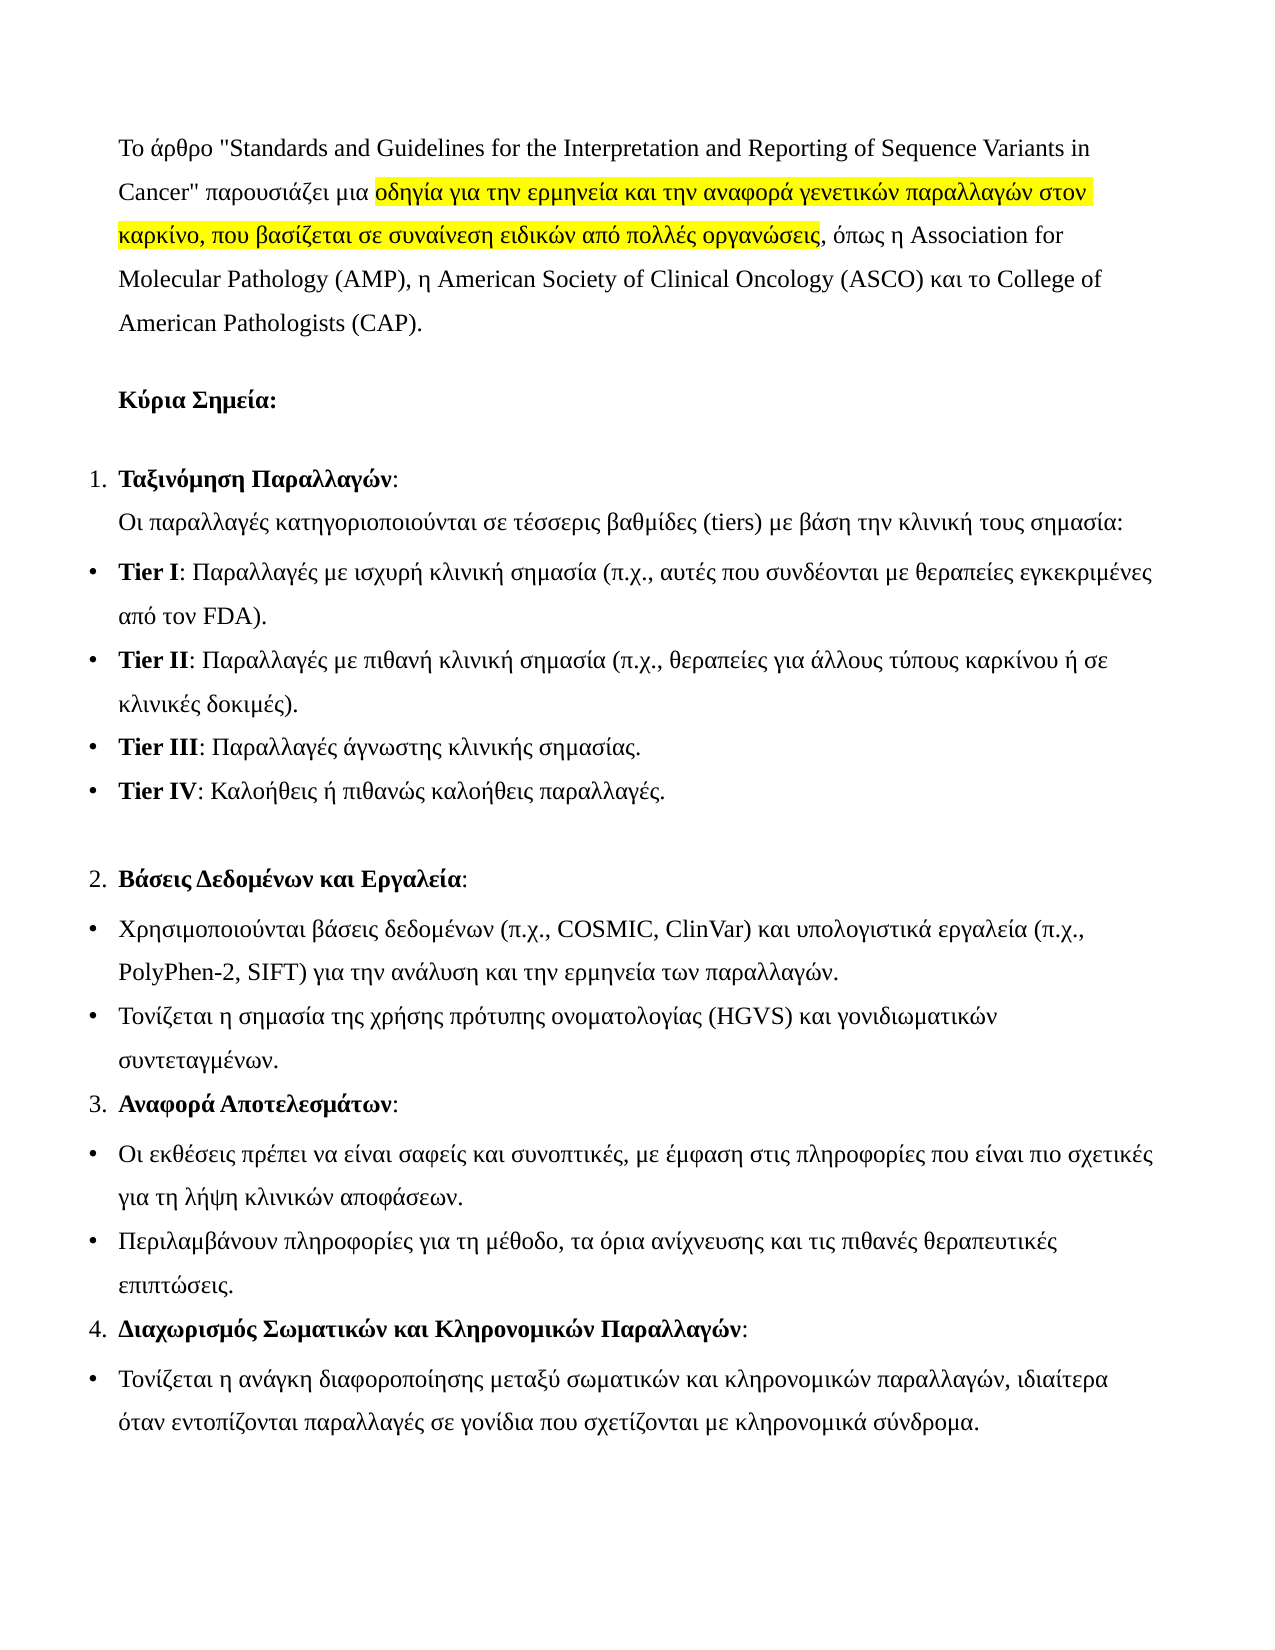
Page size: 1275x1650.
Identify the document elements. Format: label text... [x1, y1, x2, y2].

list Tier III: Παραλλαγές άγνωστης κλινικής σημασίας. [118, 717, 1157, 761]
list Tier IV: Καλοήθεις ή πιθανώς καλοήθεις παραλλαγές. [118, 761, 1157, 805]
list Αναφορά Αποτελεσμάτων: [118, 1074, 1157, 1117]
list Περιλαμβάνουν πληροφορίες για τη μέθοδο, τα όρια ανίχνευσης και τις πιθανές θεραπευτικές επιπτώσεις. [118, 1211, 1157, 1299]
list Ταξινόμηση Παραλλαγών: Οι παραλλαγές κατηγοριοποιούνται σε τέσσερις βαθμίδες (tiers) με βάση την κλινική τους σημασία: [118, 449, 1157, 536]
text Το άρθρο "Standards and Guidelines for the Interpretation and Reporting of Sequence Variants in Cancer" παρουσιάζει μια οδηγία για την ερμηνεία και την αναφορά γενετικών παραλλαγών στον καρκίνο, που βασίζεται σε συναίνεση ειδικών από πολλές οργανώσεις, όπως η Association for Molecular Pathology (AMP), η American Society of Clinical Oncology (ASCO) και το College of American Pathologists (CAP). [118, 118, 1157, 337]
list Χρησιμοποιούνται βάσεις δεδομένων (π.χ., COSMIC, ClinVar) και υπολογιστικά εργαλεία (π.χ., PolyPhen-2, SIFT) για την ανάλυση και την ερμηνεία των παραλλαγών. [118, 899, 1157, 986]
list Tier I: Παραλλαγές με ισχυρή κλινική σημασία (π.χ., αυτές που συνδέονται με θεραπείες εγκεκριμένες από τον FDA). [118, 542, 1157, 630]
list Διαχωρισμός Σωματικών και Κληρονομικών Παραλλαγών: [118, 1299, 1157, 1342]
list Tier II: Παραλλαγές με πιθανή κλινική σημασία (π.χ., θεραπείες για άλλους τύπους καρκίνου ή σε κλινικές δοκιμές). [118, 630, 1157, 717]
list Τονίζεται η ανάγκη διαφοροποίησης μεταξύ σωματικών και κληρονομικών παραλλαγών, ιδιαίτερα όταν εντοπίζονται παραλλαγές σε γονίδια που σχετίζονται με κληρονομικά σύνδρομα. [118, 1349, 1157, 1436]
list Βάσεις Δεδομένων και Εργαλεία: [118, 849, 1157, 892]
list Τονίζεται η σημασία της χρήσης πρότυπης ονοματολογίας (HGVS) και γονιδιωματικών συντεταγμένων. [118, 986, 1157, 1074]
subtitle Κύρια Σημεία: [118, 385, 1157, 414]
list Οι εκθέσεις πρέπει να είναι σαφείς και συνοπτικές, με έμφαση στις πληροφορίες που είναι πιο σχετικές για τη λήψη κλινικών αποφάσεων. [118, 1124, 1157, 1211]
